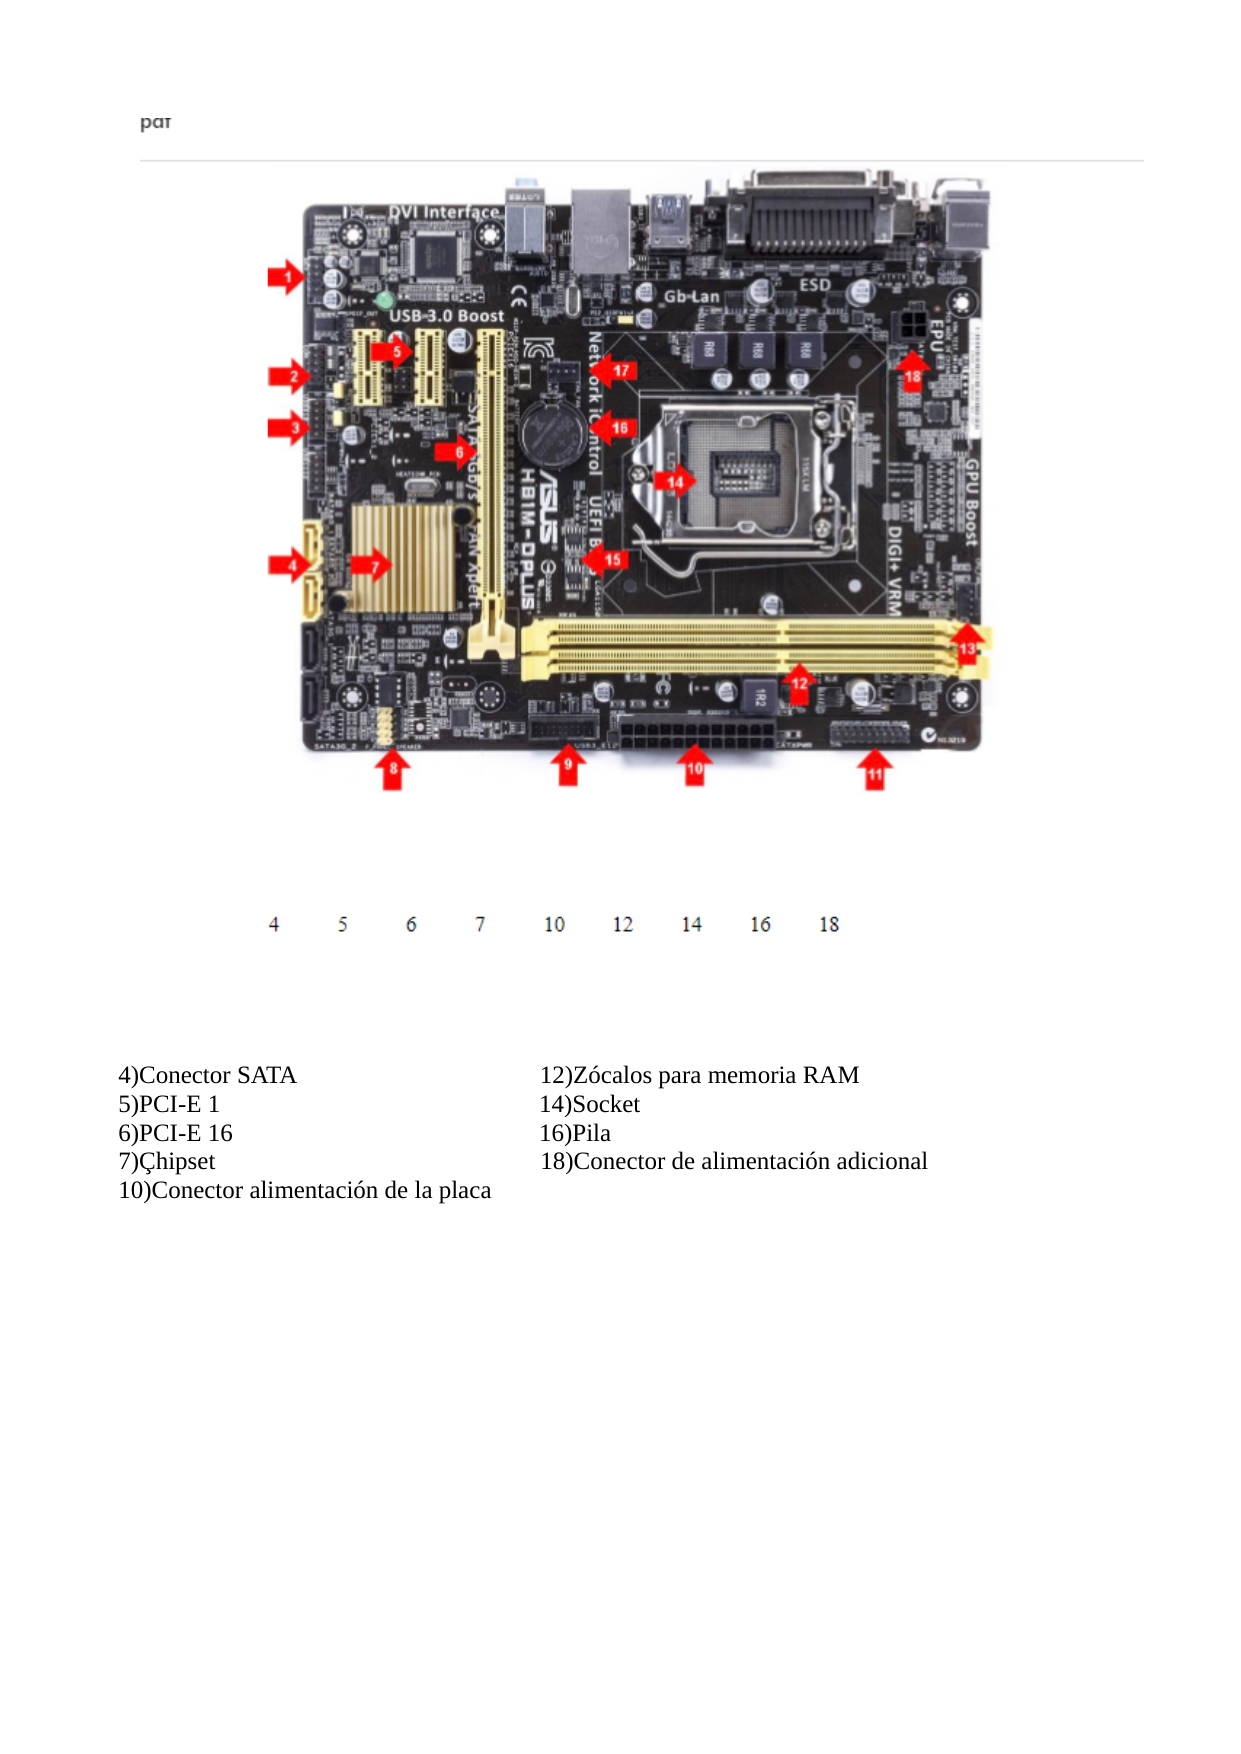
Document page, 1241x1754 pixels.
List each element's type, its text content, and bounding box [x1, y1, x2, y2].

text 10)Conector alimentación de la placa [118, 1175, 1122, 1204]
text 5)PCI-E 1 14)Socket [118, 1089, 1122, 1118]
text 4)Conector SATA 12)Zócalos para memoria RAM [118, 1060, 1122, 1089]
picture [140, 118, 1144, 1003]
text 6)PCI-E 16 16)Pila [118, 1118, 1122, 1146]
text 7)Çhipset 18)Conector de alimentación adicional [118, 1146, 1122, 1175]
